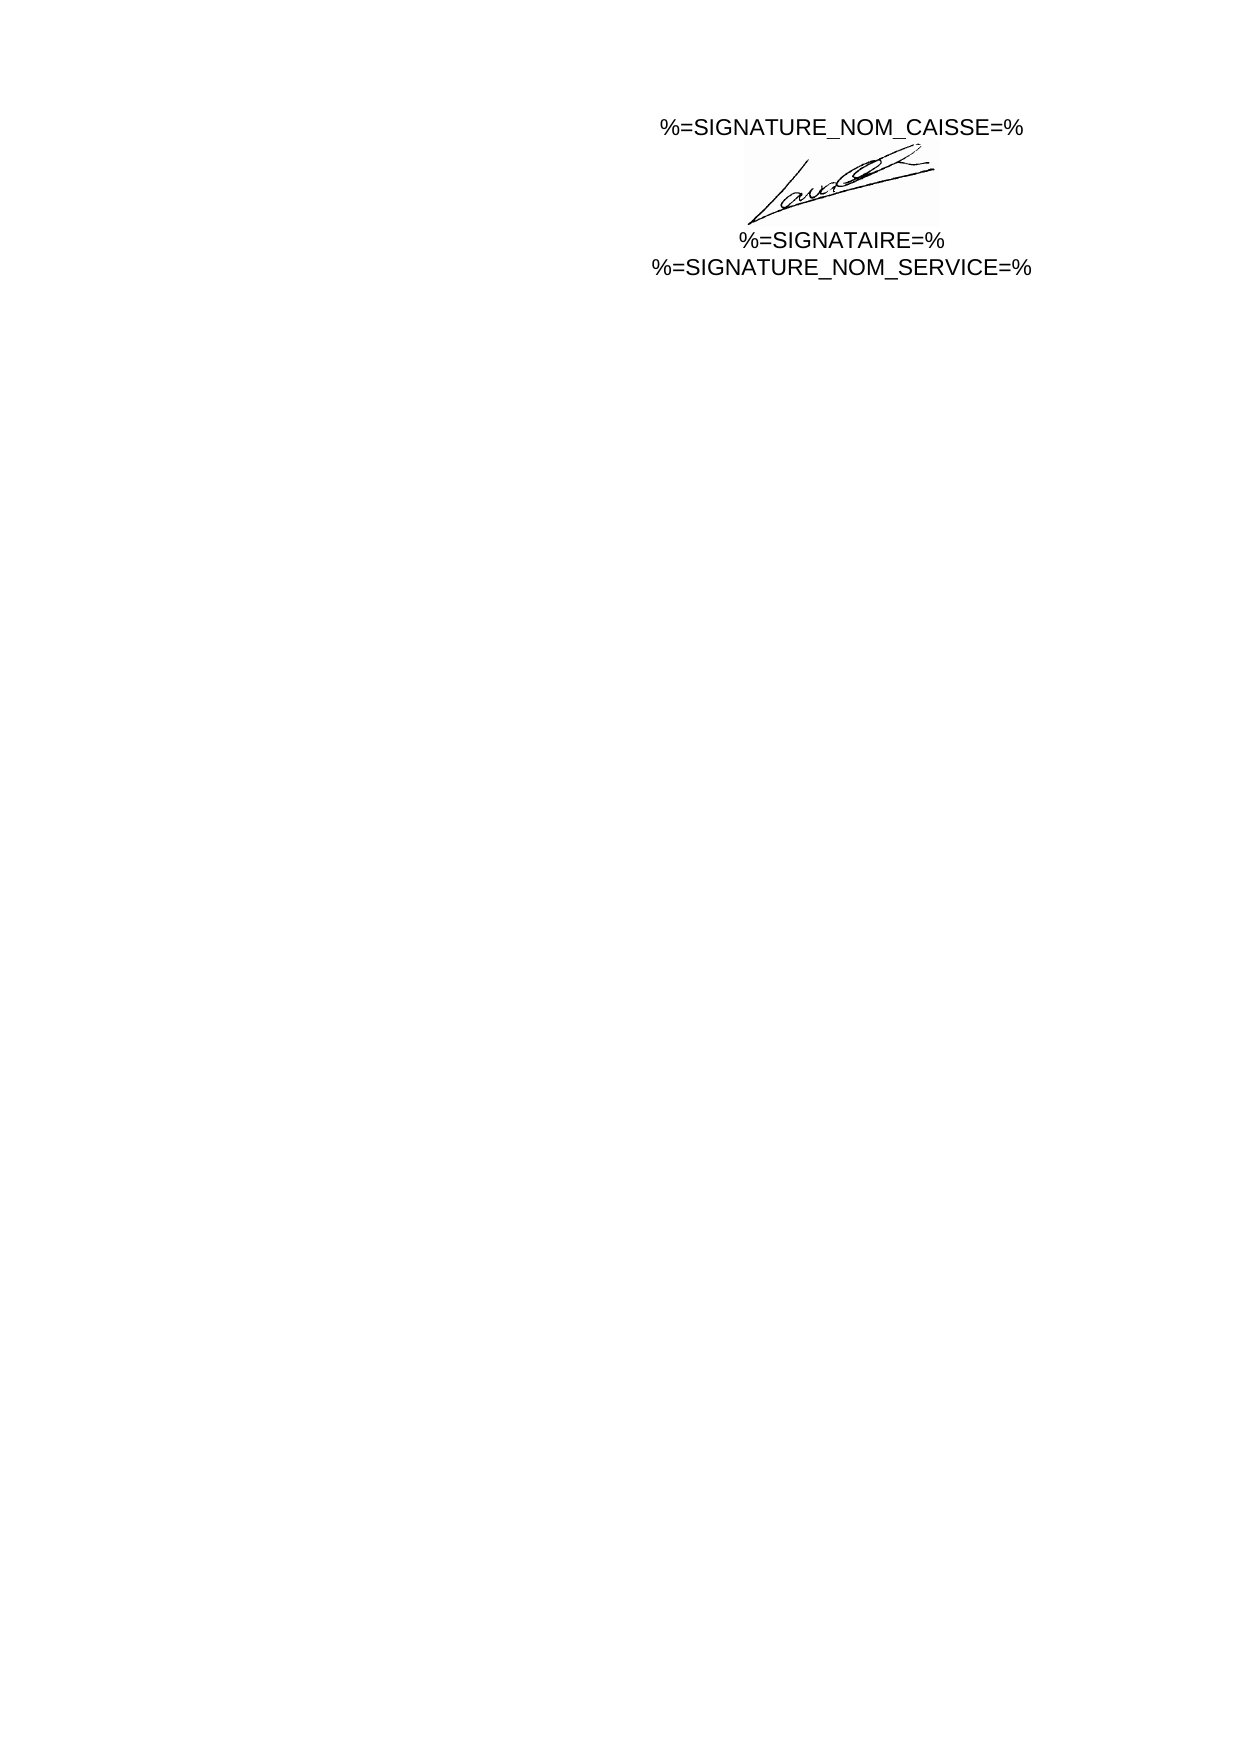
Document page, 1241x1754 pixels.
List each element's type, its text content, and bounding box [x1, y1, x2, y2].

table_cell [118, 253, 563, 290]
table_cell [118, 290, 563, 328]
picture [744, 139, 940, 227]
table_header [118, 108, 563, 253]
table_header %=SIGNATURE_NOM_CAISSE=% %=SIGNATAIRE=% %=SIGNATURE_NOM_SERVICE=% [563, 108, 1121, 328]
